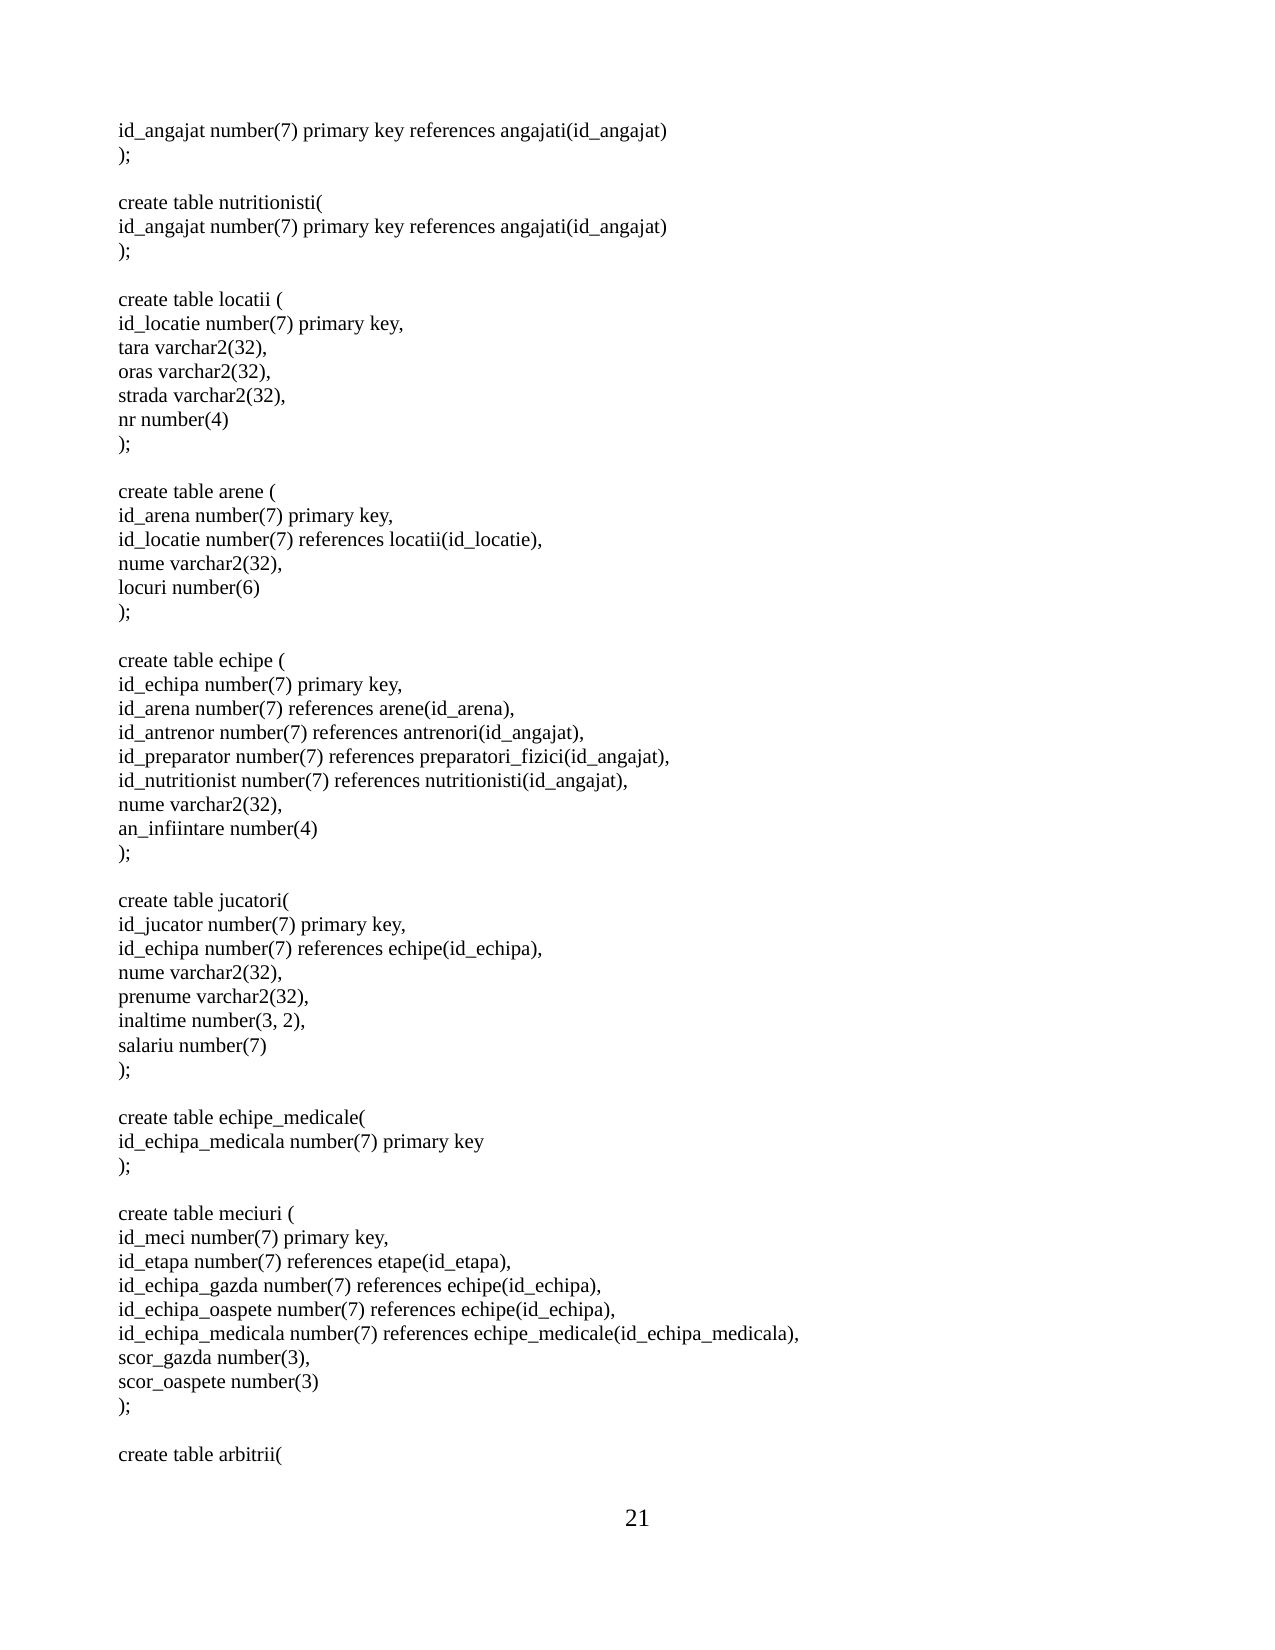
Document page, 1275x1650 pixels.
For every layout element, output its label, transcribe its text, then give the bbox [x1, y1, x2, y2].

text scor_oaspete number(3) [118, 1369, 1157, 1393]
text id_etapa number(7) references etape(id_etapa), [118, 1249, 1157, 1273]
text id_preparator number(7) references preparatori_fizici(id_angajat), [118, 744, 1157, 768]
text ); [118, 840, 1157, 864]
text id_meci number(7) primary key, [118, 1225, 1157, 1249]
text create table echipe ( [118, 647, 1157, 672]
text an_infiintare number(4) [118, 816, 1157, 840]
text nume varchar2(32), [118, 792, 1157, 816]
text inaltime number(3, 2), [118, 1008, 1157, 1032]
text create table echipe_medicale( [118, 1105, 1157, 1129]
text id_antrenor number(7) references antrenori(id_angajat), [118, 720, 1157, 744]
text ); [118, 1057, 1157, 1081]
text nume varchar2(32), [118, 960, 1157, 984]
text id_angajat number(7) primary key references angajati(id_angajat) [118, 118, 1157, 142]
text id_echipa_medicala number(7) references echipe_medicale(id_echipa_medicala), [118, 1321, 1157, 1345]
text id_nutritionist number(7) references nutritionisti(id_angajat), [118, 768, 1157, 792]
text create table jucatori( [118, 888, 1157, 912]
text ); [118, 142, 1157, 166]
text nr number(4) [118, 407, 1157, 431]
text create table arbitrii( [118, 1442, 1157, 1466]
text locuri number(6) [118, 575, 1157, 599]
text id_locatie number(7) references locatii(id_locatie), [118, 527, 1157, 551]
text create table nutritionisti( [118, 190, 1157, 214]
text ); [118, 238, 1157, 262]
text id_echipa_gazda number(7) references echipe(id_echipa), [118, 1273, 1157, 1297]
text id_arena number(7) references arene(id_arena), [118, 696, 1157, 720]
text id_jucator number(7) primary key, [118, 912, 1157, 936]
text oras varchar2(32), [118, 359, 1157, 383]
text ); [118, 1153, 1157, 1177]
text id_echipa_medicala number(7) primary key [118, 1129, 1157, 1153]
text id_arena number(7) primary key, [118, 503, 1157, 527]
text nume varchar2(32), [118, 551, 1157, 575]
text strada varchar2(32), [118, 383, 1157, 407]
text prenume varchar2(32), [118, 984, 1157, 1008]
text ); [118, 599, 1157, 623]
text ); [118, 431, 1157, 455]
text id_angajat number(7) primary key references angajati(id_angajat) [118, 214, 1157, 238]
text tara varchar2(32), [118, 335, 1157, 359]
text id_echipa number(7) references echipe(id_echipa), [118, 936, 1157, 960]
text create table arene ( [118, 479, 1157, 503]
text scor_gazda number(3), [118, 1345, 1157, 1369]
text id_locatie number(7) primary key, [118, 311, 1157, 335]
text id_echipa_oaspete number(7) references echipe(id_echipa), [118, 1297, 1157, 1321]
text id_echipa number(7) primary key, [118, 672, 1157, 696]
text salariu number(7) [118, 1032, 1157, 1057]
text create table locatii ( [118, 287, 1157, 311]
text create table meciuri ( [118, 1201, 1157, 1225]
text ); [118, 1393, 1157, 1417]
